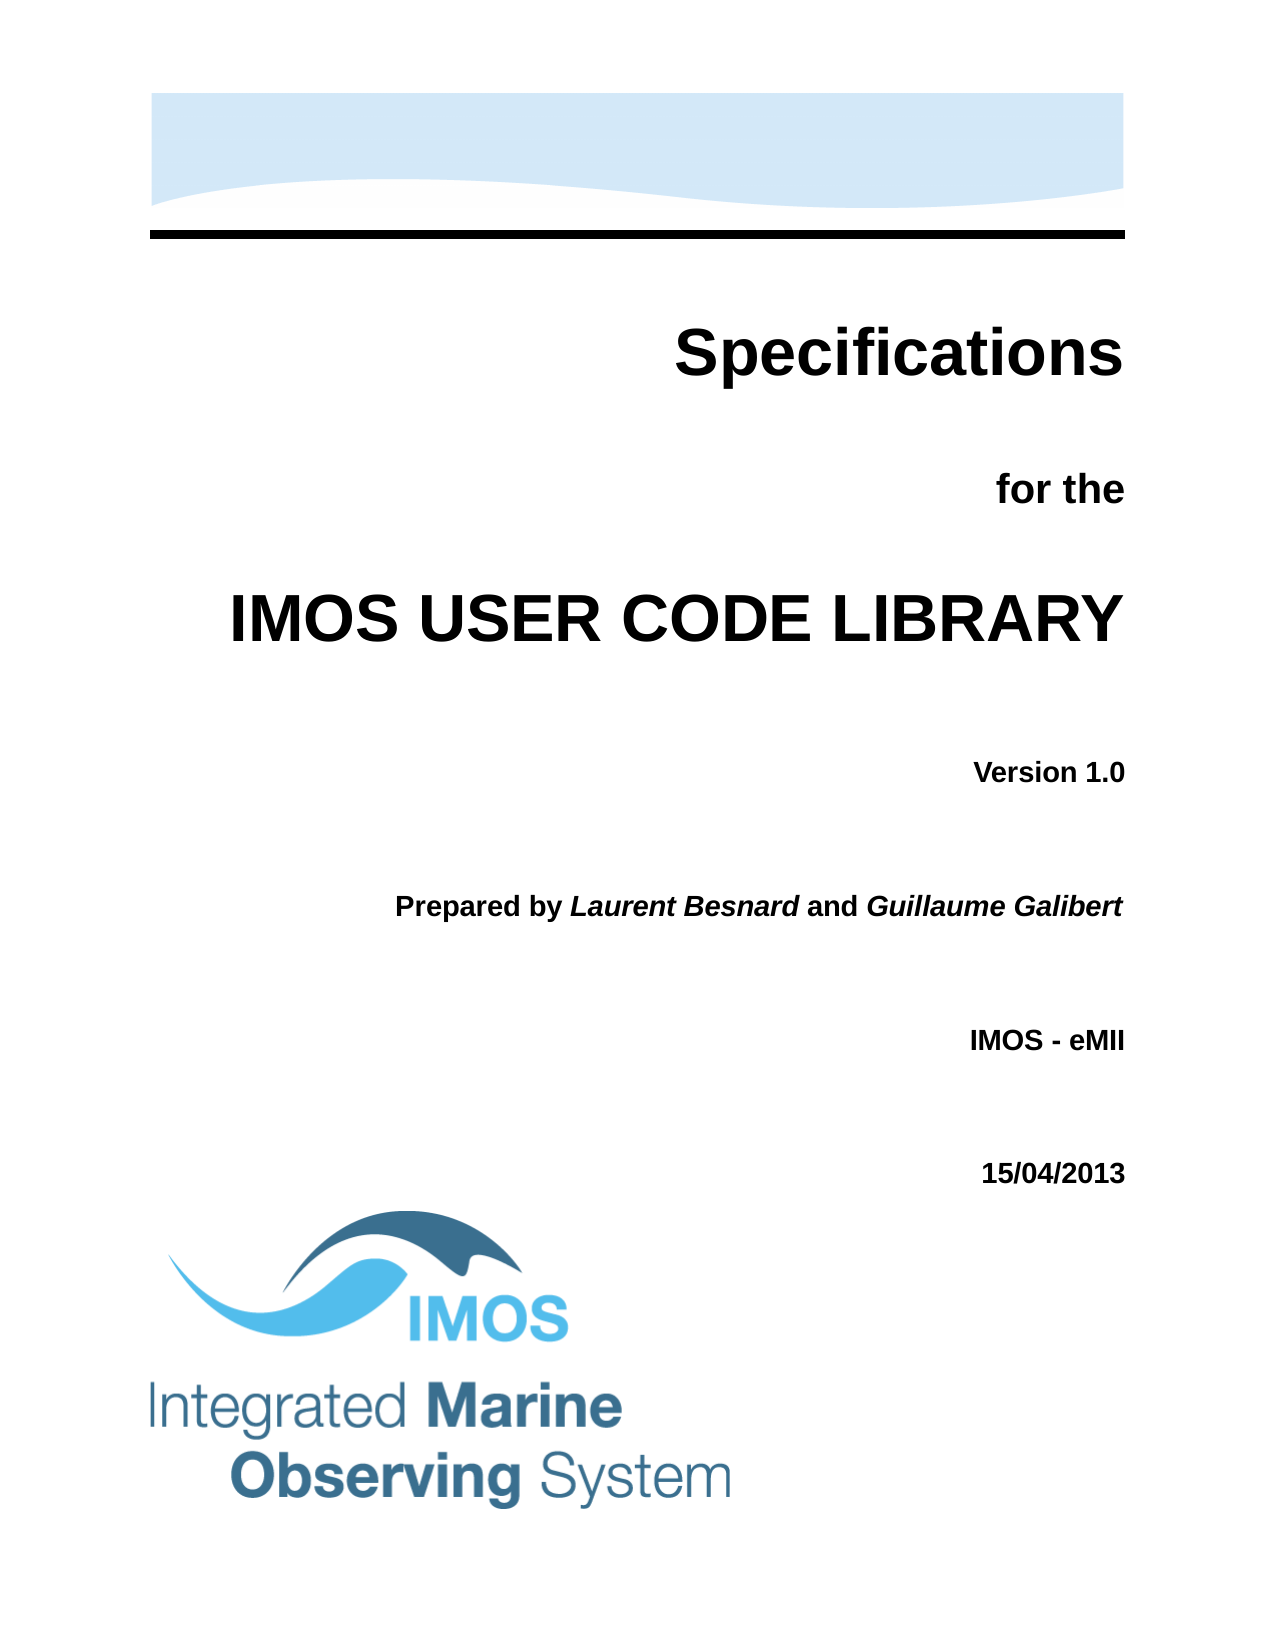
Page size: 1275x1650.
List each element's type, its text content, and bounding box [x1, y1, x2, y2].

picture [150, 1211, 730, 1509]
text Version 1.0 [150, 755, 1125, 789]
subtitle for the [150, 465, 1125, 513]
text 15/04/2013 [150, 1156, 1125, 1189]
text Prepared by Laurent Besnard and Guillaume Galibert [150, 889, 1125, 922]
subtitle Specifications [150, 314, 1125, 390]
picture [151, 93, 1124, 208]
text IMOS - eMII [150, 1022, 1125, 1056]
subtitle IMOS USER CODE LIBRARY [150, 579, 1125, 655]
